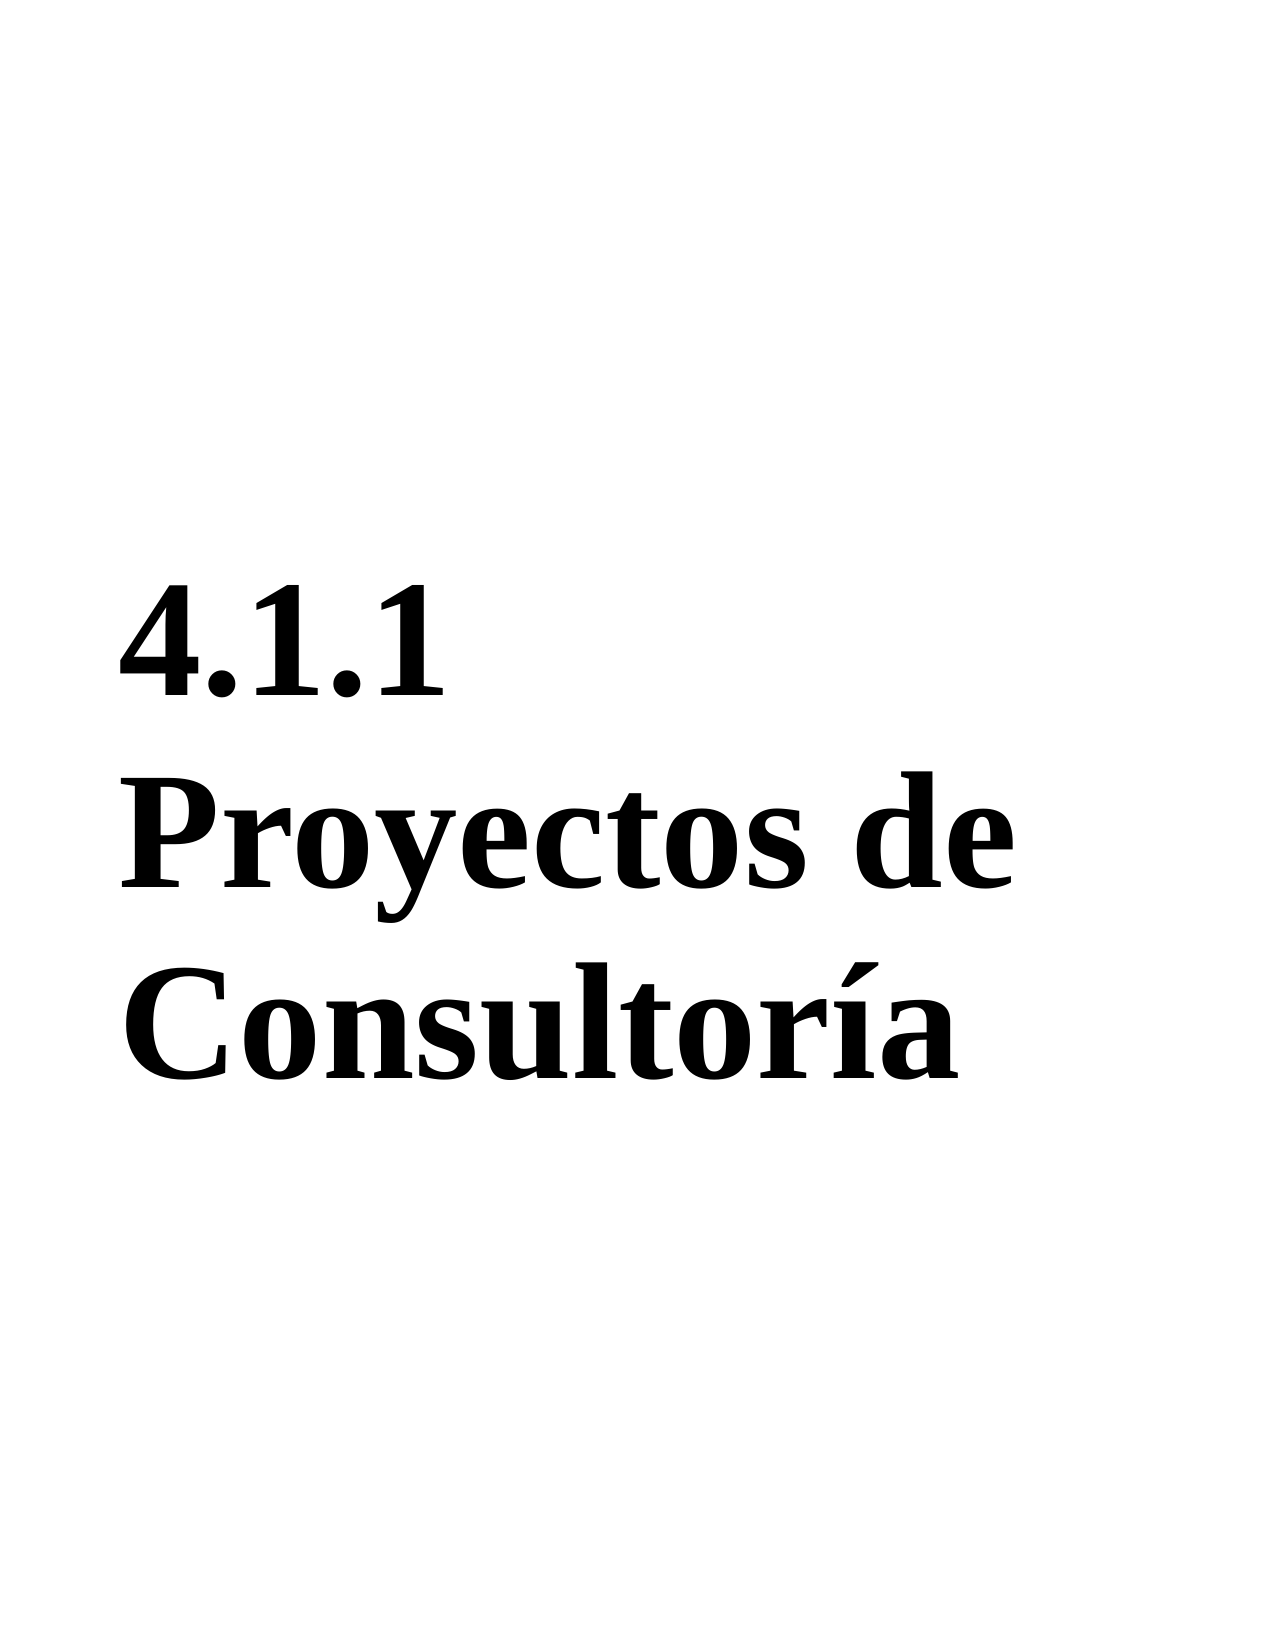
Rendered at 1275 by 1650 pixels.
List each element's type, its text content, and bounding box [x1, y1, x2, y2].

text 4.1.1 Proyectos de Consultoría [118, 540, 1157, 1115]
